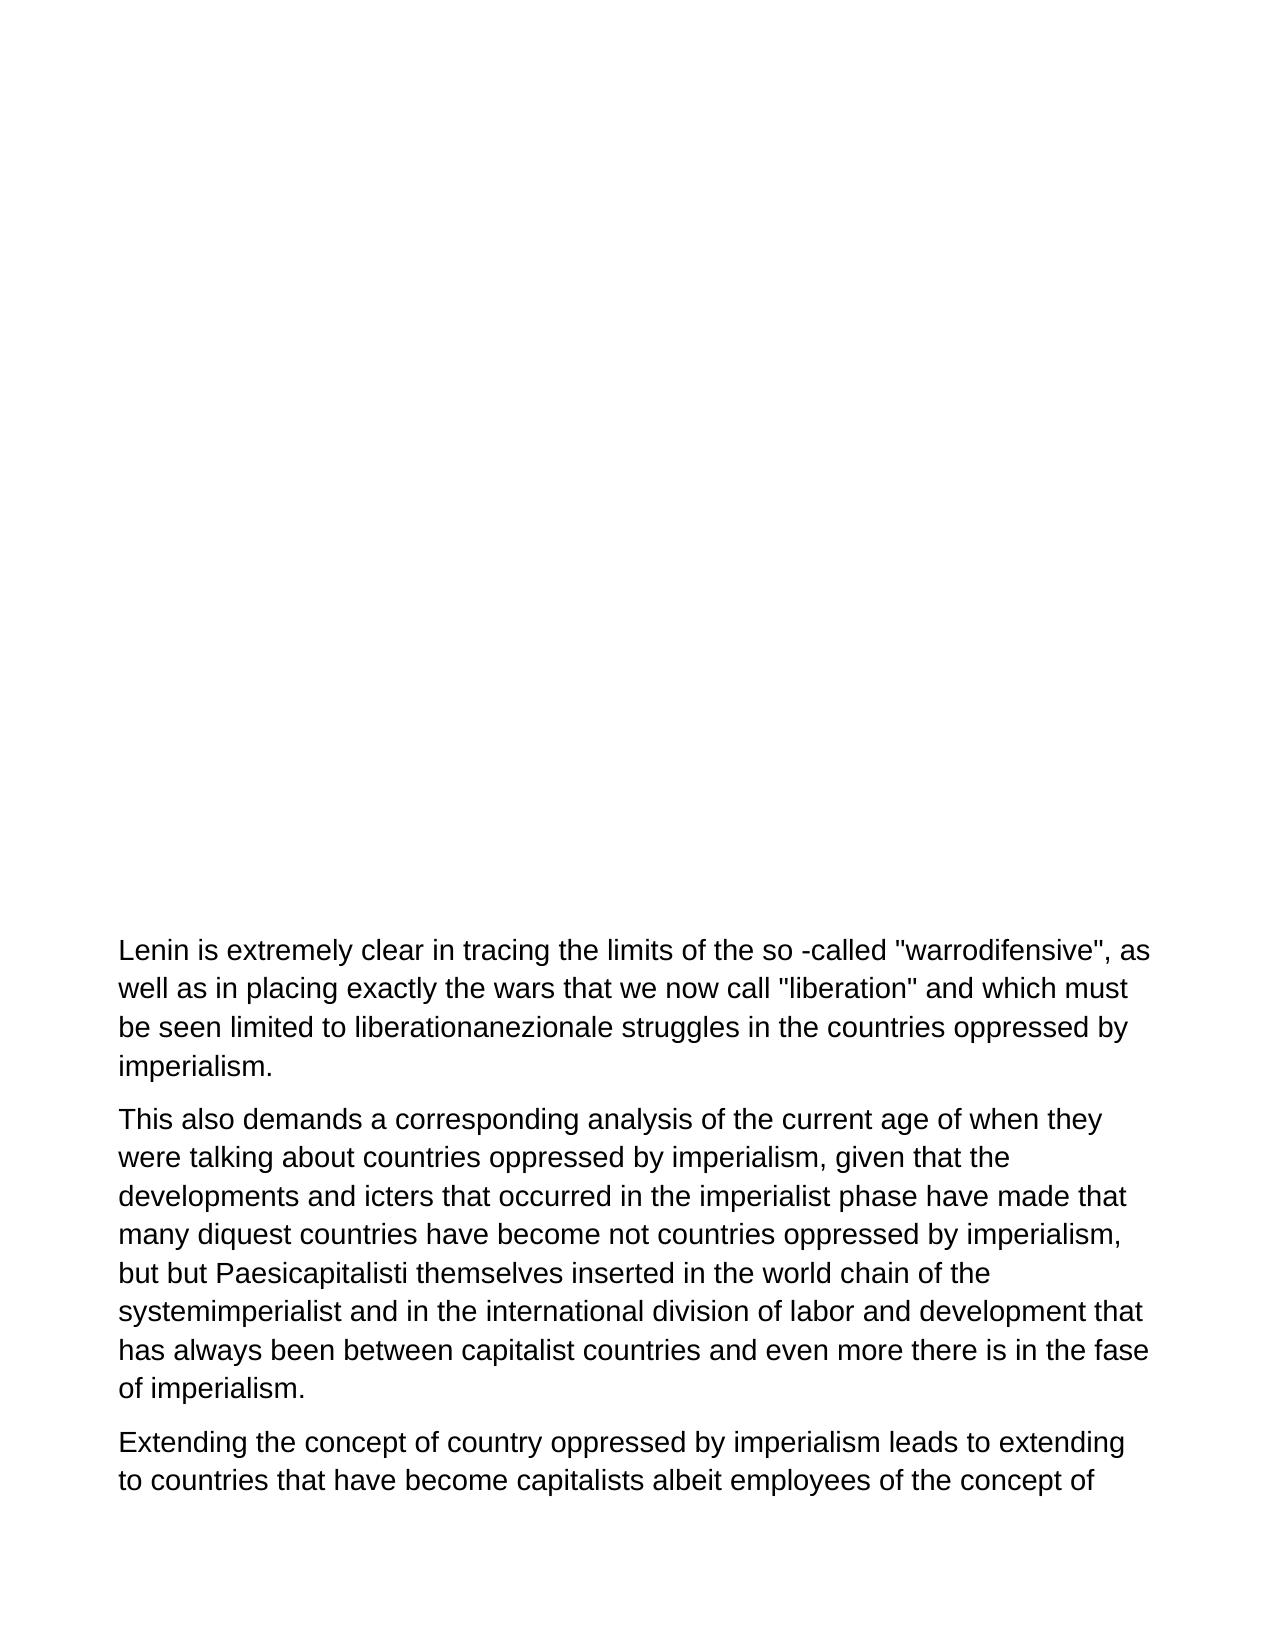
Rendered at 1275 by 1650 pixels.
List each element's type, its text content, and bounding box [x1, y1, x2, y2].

text Extending the concept of country oppressed by imperialism leads to extending to countries that have become capitalists albeit employees of the concept of [118, 1425, 1157, 1497]
text Lenin is extremely clear in tracing the limits of the so -called "warrodifensive", as well as in placing exactly the wars that we now call "liberation" and which must be seen limited to liberationanezionale struggles in the countries oppressed by imperialism. [118, 933, 1157, 1082]
text This also demands a corresponding analysis of the current age of when they were talking about countries oppressed by imperialism, given that the developments and icters that occurred in the imperialist phase have made that many diquest countries have become not countries oppressed by imperialism, but but Paesicapitalisti themselves inserted in the world chain of the systemimperialist and in the international division of labor and development that has always been between capitalist countries and even more there is in the fase of imperialism. [118, 1102, 1157, 1405]
